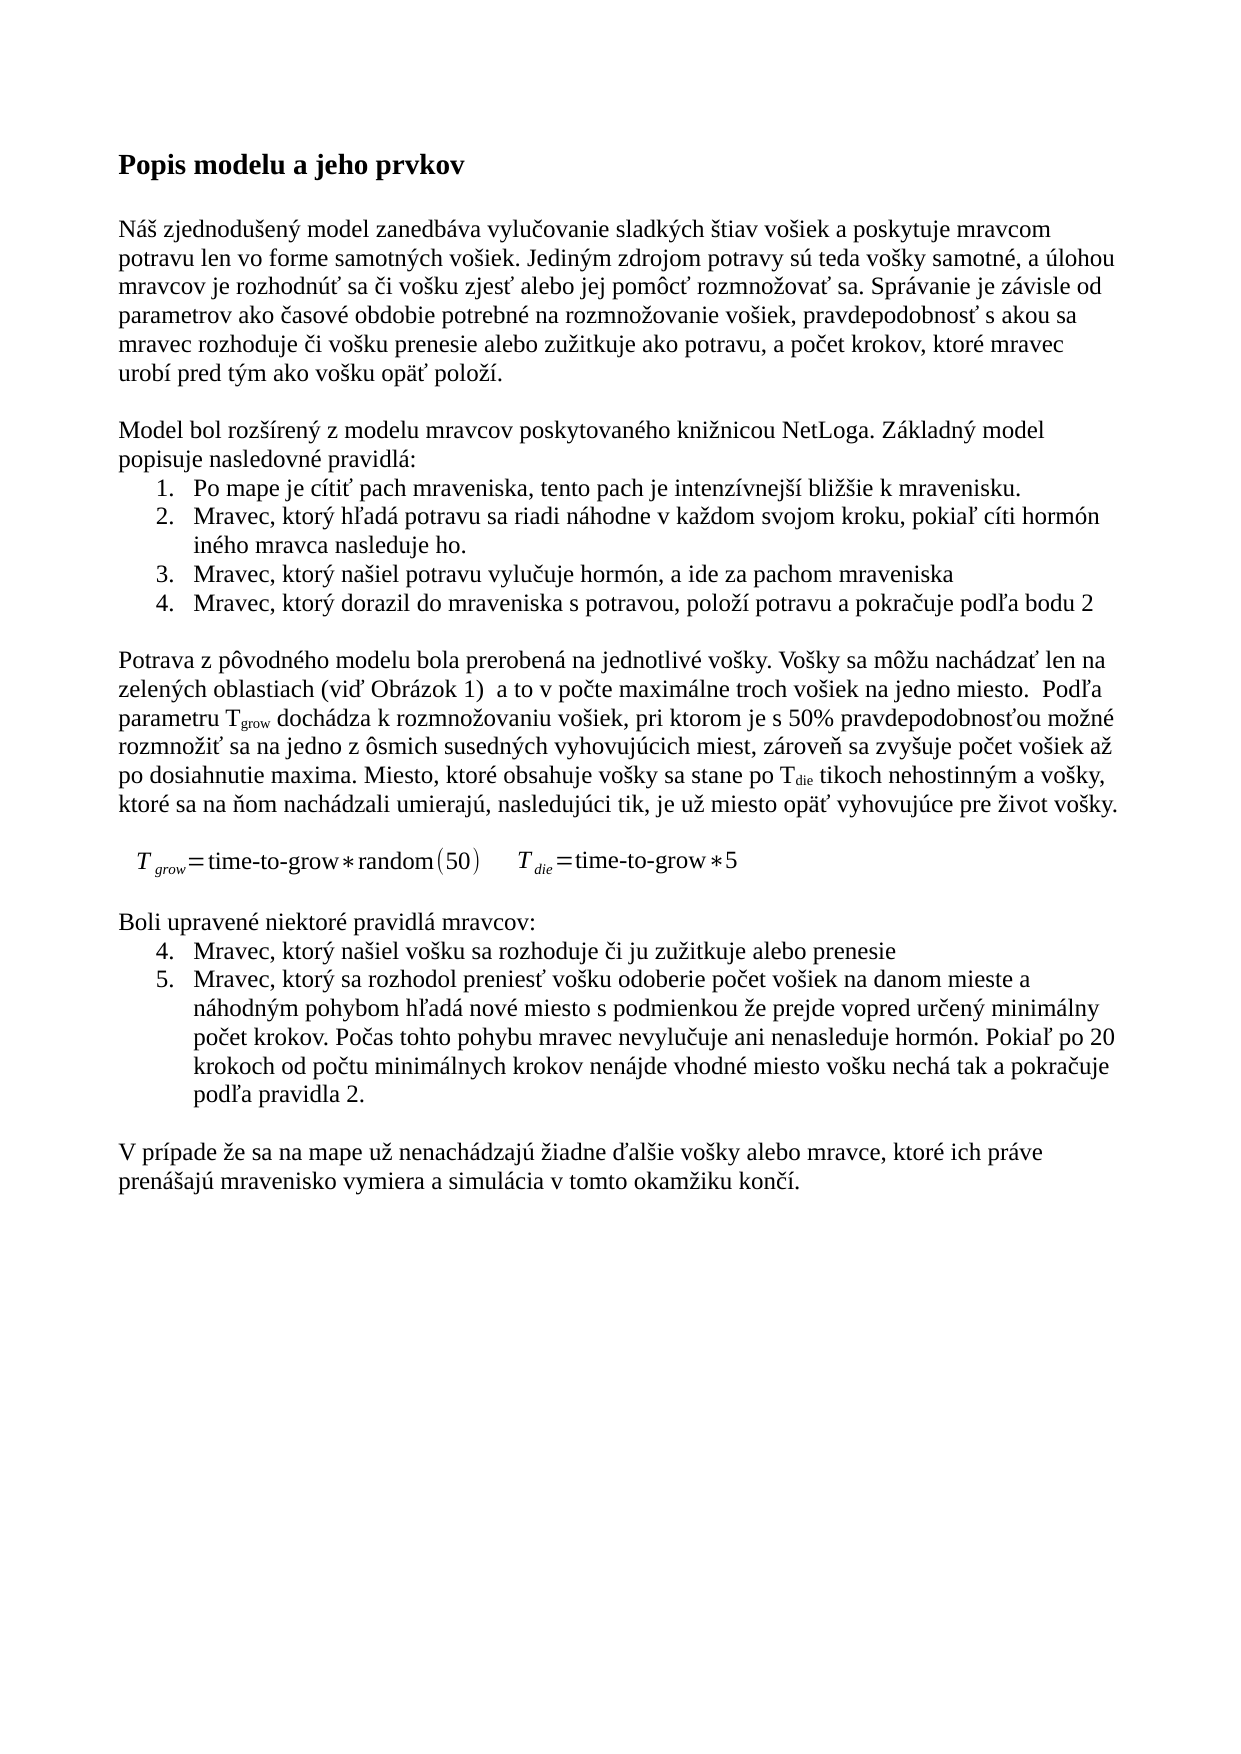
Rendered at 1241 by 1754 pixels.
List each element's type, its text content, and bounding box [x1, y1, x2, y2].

list Mravec, ktorý dorazil do mraveniska s potravou, položí potravu a pokračuje podľa bodu 2 [156, 588, 1122, 616]
list Mravec, ktorý našiel vošku sa rozhoduje či ju zužitkuje alebo prenesie [156, 936, 1122, 964]
text Boli upravené niektoré pravidlá mravcov: [118, 907, 1122, 936]
list Mravec, ktorý hľadá potravu sa riadi náhodne v každom svojom kroku, pokiaľ cíti hormón iného mravca nasleduje ho. [156, 501, 1122, 559]
list Mravec, ktorý sa rozhodol preniesť vošku odoberie počet vošiek na danom mieste a náhodným pohybom hľadá nové miesto s podmienkou že prejde vopred určený minimálny počet krokov. Počas tohto pohybu mravec nevylučuje ani nenasleduje hormón. Pokiaľ po 20 krokoch od počtu minimálnych krokov nenájde vhodné miesto vošku nechá tak a pokračuje podľa pravidla 2. [156, 964, 1122, 1108]
text V prípade že sa na mape už nenachádzajú žiadne ďalšie vošky alebo mravce, ktoré ich práve prenášajú mravenisko vymiera a simulácia v tomto okamžiku končí. [118, 1137, 1122, 1194]
text Náš zjednodušený model zanedbáva vylučovanie sladkých štiav vošiek a poskytuje mravcom potravu len vo forme samotných vošiek. Jediným zdrojom potravy sú teda vošky samotné, a úlohou mravcov je rozhodnúť sa či vošku zjesť alebo jej pomôcť rozmnožovať sa. Správanie je závisle od parametrov ako časové obdobie potrebné na rozmnožovanie vošiek, pravdepodobnosť s akou sa mravec rozhoduje či vošku prenesie alebo zužitkuje ako potravu, a počet krokov, ktoré mravec urobí pred tým ako vošku opäť položí. [118, 214, 1122, 386]
text Popis modelu a jeho prvkov [118, 147, 1122, 180]
text Model bol rozšírený z modelu mravcov poskytovaného knižnicou NetLoga. Základný model popisuje nasledovné pravidlá: [118, 415, 1122, 473]
list Po mape je cítiť pach mraveniska, tento pach je intenzívnejší bližšie k mravenisku. [156, 473, 1122, 501]
text Potrava z pôvodného modelu bola prerobená na jednotlivé vošky. Vošky sa môžu nachádzať len na zelených oblastiach (viď Obrázok 1) a to v počte maximálne troch vošiek na jedno miesto. Podľa parametru Tgrow dochádza k rozmnožovaniu vošiek, pri ktorom je s 50% pravdepodobnosťou možné rozmnožiť sa na jedno z ôsmich susedných vyhovujúcich miest, zároveň sa zvyšuje počet vošiek až po dosiahnutie maxima. Miesto, ktoré obsahuje vošky sa stane po Tdie tikoch nehostinným a vošky, ktoré sa na ňom nachádzali umierajú, nasledujúci tik, je už miesto opäť vyhovujúce pre život vošky. [118, 645, 1122, 818]
list Mravec, ktorý našiel potravu vylučuje hormón, a ide za pachom mraveniska [156, 559, 1122, 588]
